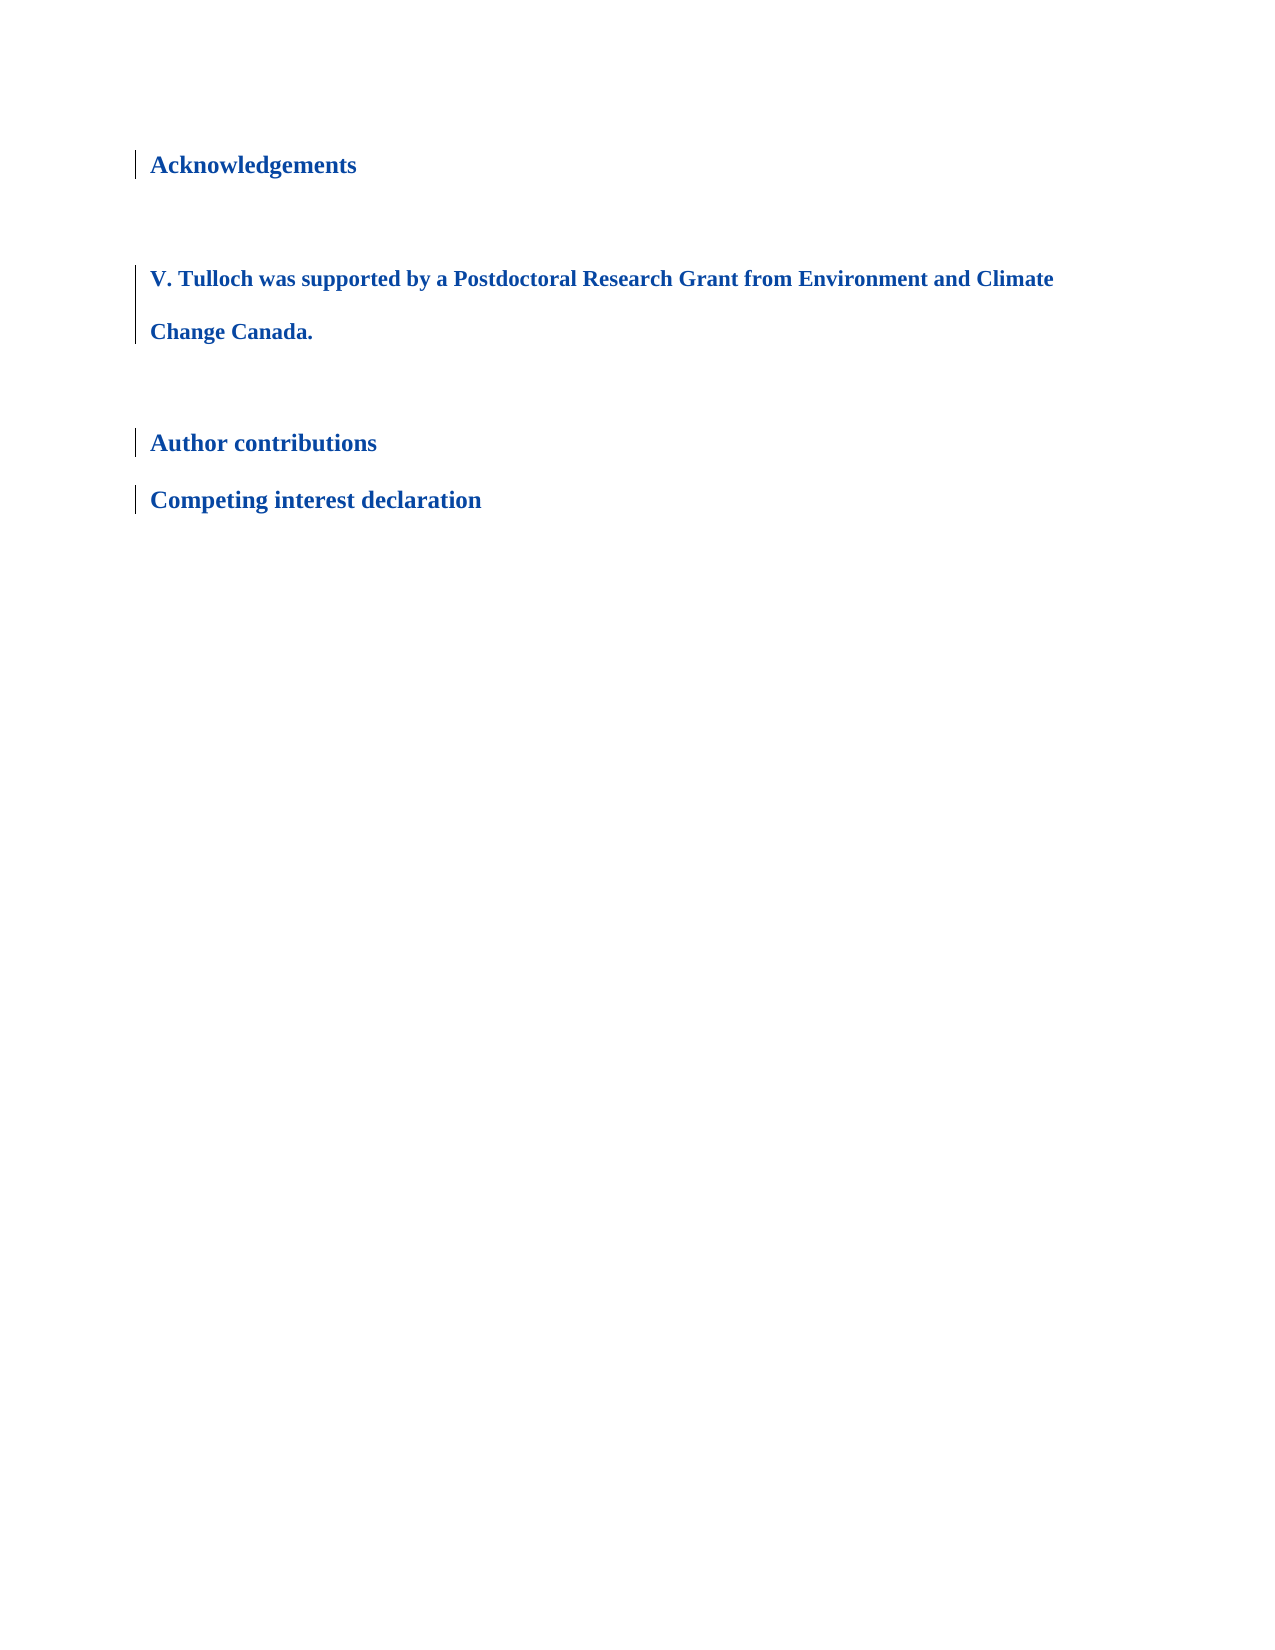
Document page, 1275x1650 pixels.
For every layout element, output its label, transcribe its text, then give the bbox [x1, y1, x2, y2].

text V. Tulloch was supported by a Postdoctoral Research Grant from Environment and Climate Change Canada. [150, 265, 1125, 344]
text Acknowledgements [150, 150, 1125, 179]
text Author contributions [150, 428, 1125, 457]
text Competing interest declaration [150, 485, 1125, 514]
